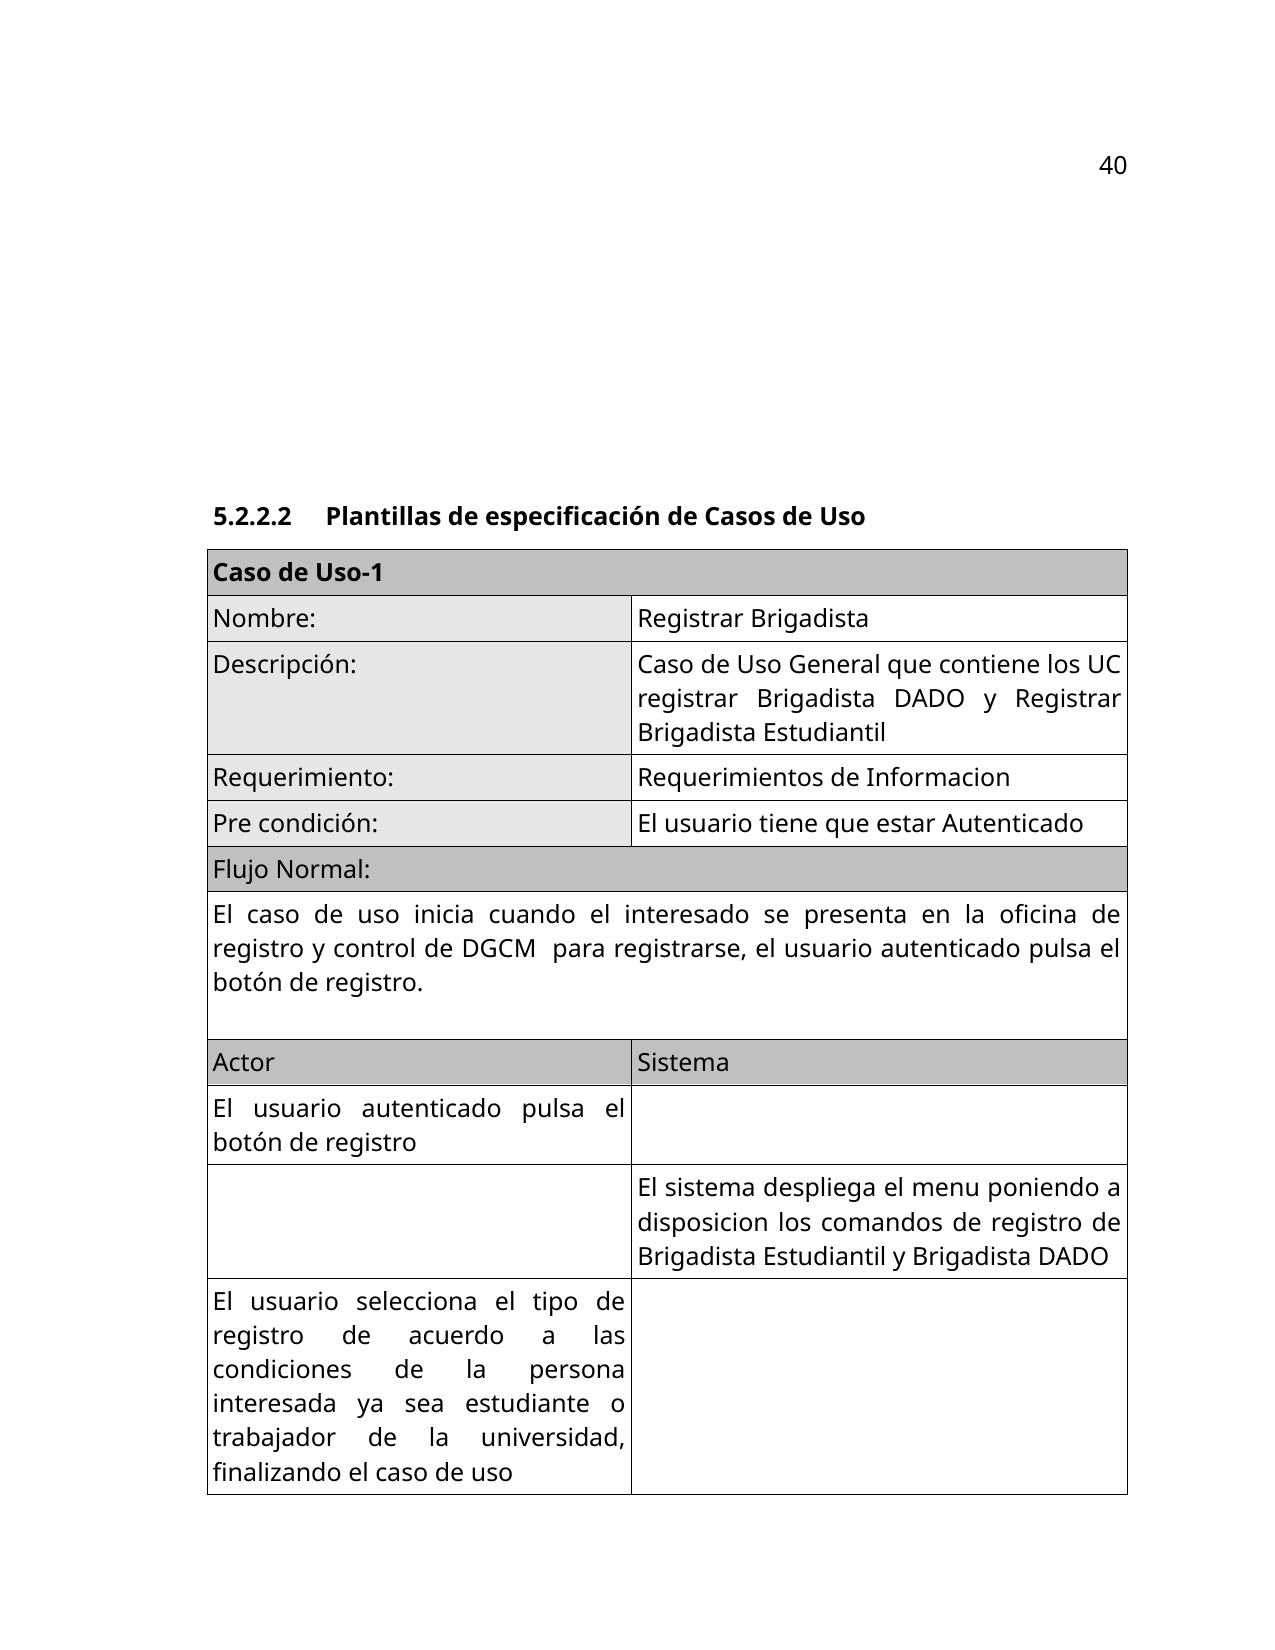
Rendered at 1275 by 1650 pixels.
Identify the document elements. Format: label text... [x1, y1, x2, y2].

table_cell Requerimientos de Informacion [632, 755, 1127, 800]
table_cell Requerimiento: [208, 755, 631, 800]
table_cell Actor [208, 1040, 631, 1084]
table_cell [208, 1165, 631, 1278]
subtitle Plantillas de especificación de Casos de Uso [207, 498, 1127, 532]
table_cell Descripción: [208, 642, 631, 754]
table_cell Flujo Normal: [208, 847, 1127, 891]
table_cell [632, 1279, 1127, 1494]
table_cell El usuario tiene que estar Autenticado [632, 801, 1127, 846]
table_header Caso de Uso-1 [208, 550, 1127, 595]
table_cell El usuario selecciona el tipo de registro de acuerdo a las condiciones de la persona interesada ya sea estudiante o trabajador de la universidad, finalizando el caso de uso [208, 1279, 631, 1494]
table_cell Sistema [632, 1040, 1127, 1084]
table_cell Pre condición: [208, 801, 631, 846]
table_cell El sistema despliega el menu poniendo a disposicion los comandos de registro de Brigadista Estudiantil y Brigadista DADO [632, 1165, 1127, 1278]
table_cell Caso de Uso General que contiene los UC registrar Brigadista DADO y Registrar Brigadista Estudiantil [632, 642, 1127, 754]
table_cell [632, 1086, 1127, 1164]
table_cell El usuario autenticado pulsa el botón de registro [208, 1086, 631, 1164]
table_cell Nombre: [208, 596, 631, 641]
table_cell Registrar Brigadista [632, 596, 1127, 641]
table_cell El caso de uso inicia cuando el interesado se presenta en la oficina de registro y control de DGCM para registrarse, el usuario autenticado pulsa el botón de registro. [208, 892, 1127, 1039]
